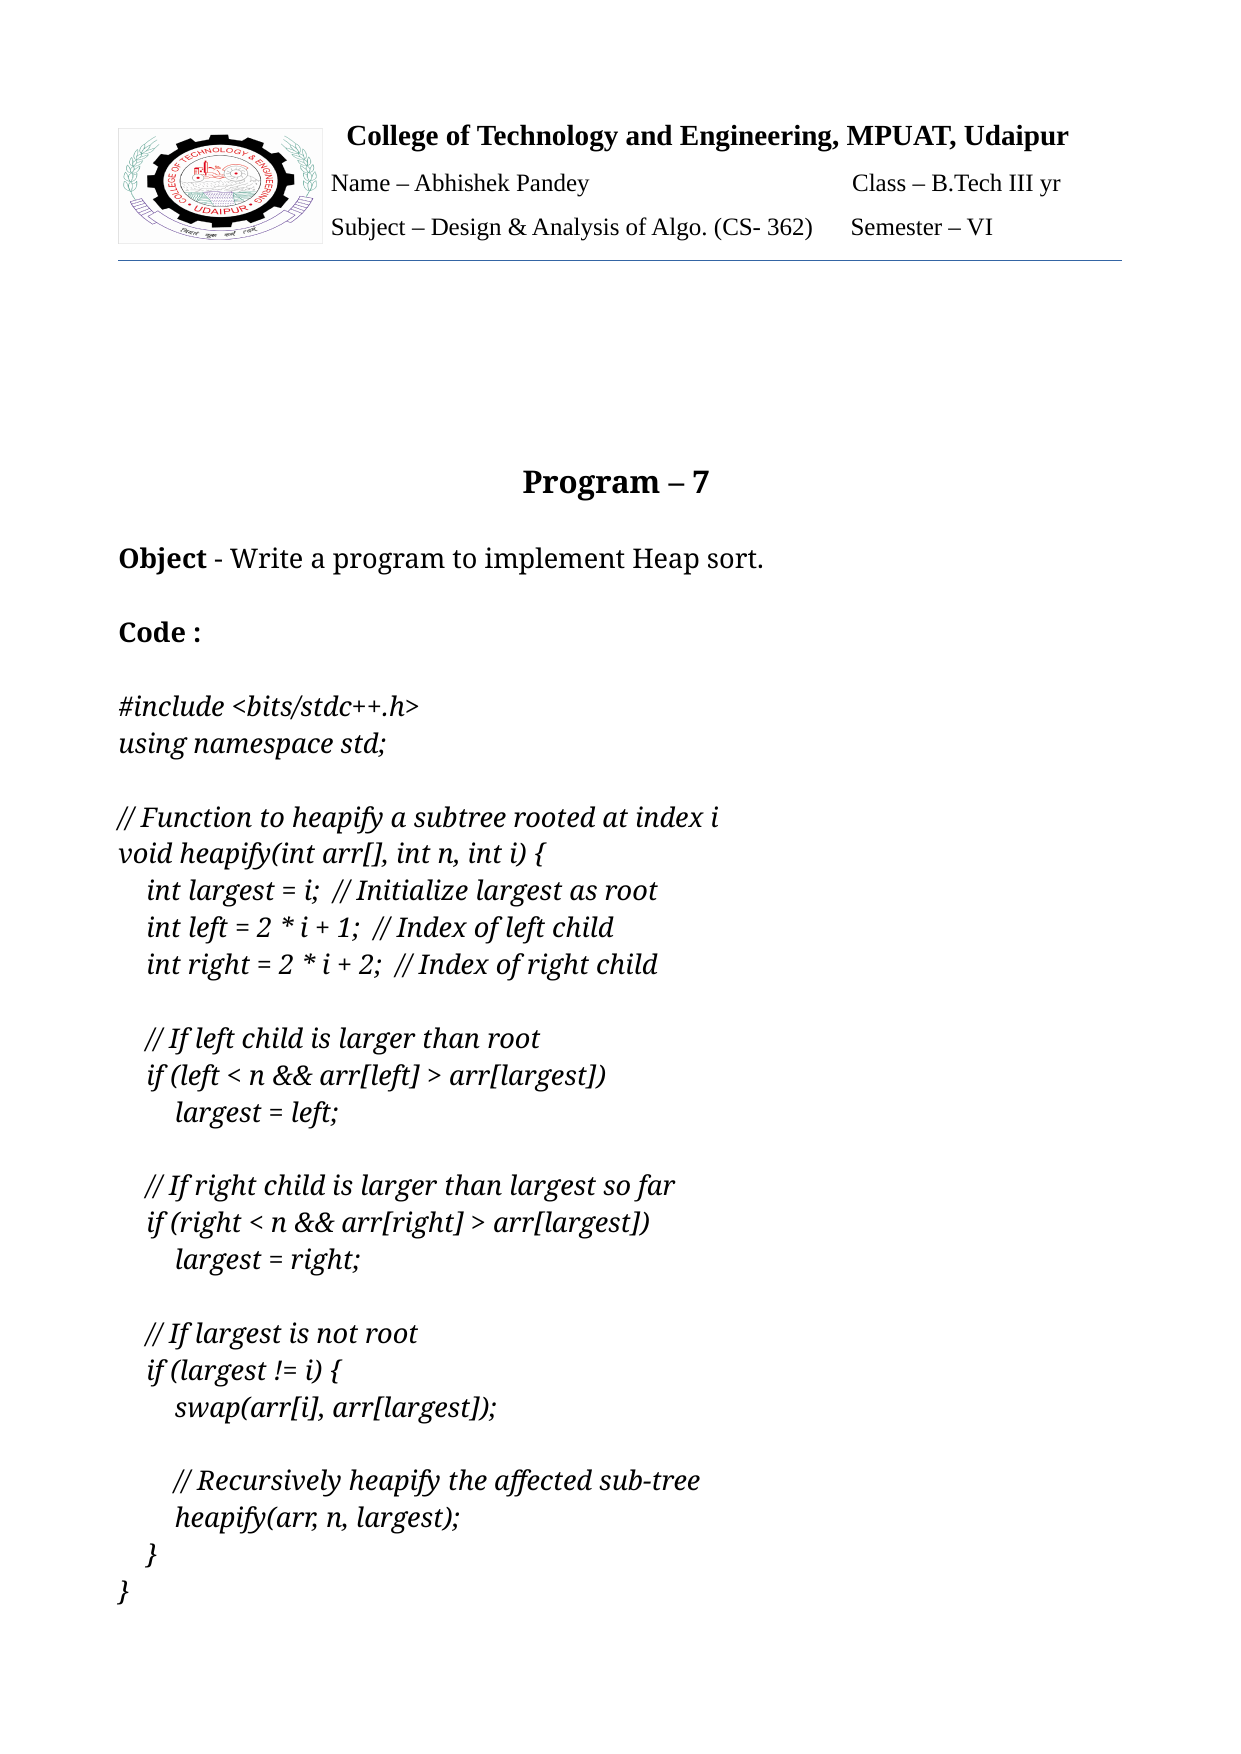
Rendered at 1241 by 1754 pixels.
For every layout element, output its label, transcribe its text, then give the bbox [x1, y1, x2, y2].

text Object - Write a program to implement Heap sort. [118, 540, 1122, 577]
text if (largest != i) { [118, 1351, 1122, 1388]
text } [118, 1536, 1122, 1572]
text // If left child is larger than root [118, 1019, 1122, 1056]
text } [118, 1572, 1122, 1609]
text // If largest is not root [118, 1314, 1122, 1351]
text // Recursively heapify the affected sub-tree [118, 1462, 1122, 1499]
text if (right < n && arr[right] > arr[largest]) [118, 1204, 1122, 1241]
text if (left < n && arr[left] > arr[largest]) [118, 1056, 1122, 1093]
text heapify(arr, n, largest); [118, 1499, 1122, 1536]
text Code : [118, 614, 1122, 651]
text int left = 2 * i + 1; // Index of left child [118, 909, 1122, 946]
text largest = left; [118, 1093, 1122, 1130]
text // If right child is larger than largest so far [118, 1167, 1122, 1204]
text void heapify(int arr[], int n, int i) { [118, 835, 1122, 872]
picture [118, 128, 323, 244]
text // Function to heapify a subtree rooted at index i [118, 798, 1122, 835]
text int largest = i; // Initialize largest as root [118, 872, 1122, 909]
text int right = 2 * i + 2; // Index of right child [118, 946, 1122, 982]
text using namespace std; [118, 724, 1122, 761]
text #include <bits/stdc++.h> [118, 687, 1122, 724]
text largest = right; [118, 1241, 1122, 1277]
text Program – 7 [118, 460, 1122, 503]
text swap(arr[i], arr[largest]); [118, 1388, 1122, 1425]
